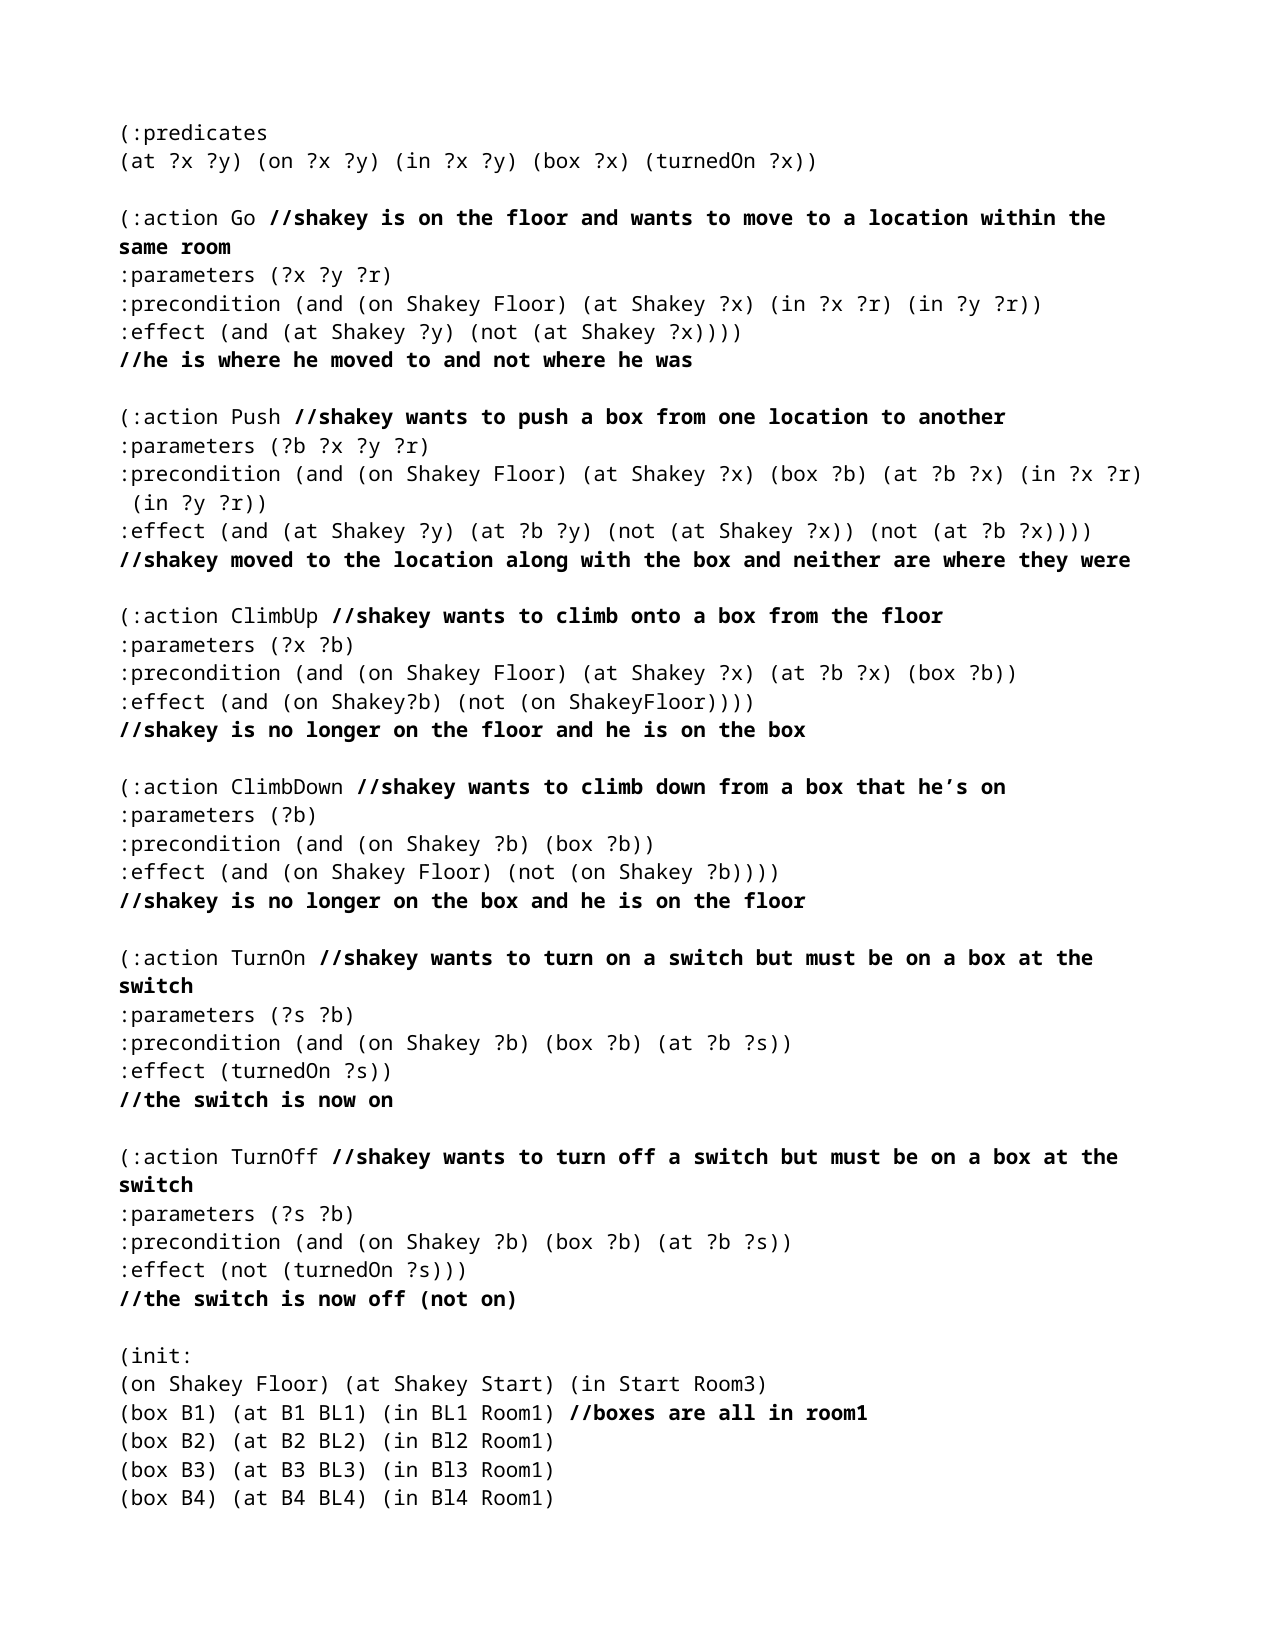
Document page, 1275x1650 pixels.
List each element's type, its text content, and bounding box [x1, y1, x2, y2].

text (box B2) (at B2 BL2) (in Bl2 Room1) [118, 1426, 1157, 1455]
text :parameters (?x ?y ?r) [118, 260, 1157, 289]
text //shakey is no longer on the floor and he is on the box [118, 715, 1157, 744]
text (at ?x ?y) (on ?x ?y) (in ?x ?y) (box ?x) (turnedOn ?x)) [118, 147, 1157, 175]
text :parameters (?x ?b) [118, 630, 1157, 658]
text //the switch is now off (not on) [118, 1284, 1157, 1312]
text (:action TurnOn //shakey wants to turn on a switch but must be on a box at the switch [118, 943, 1157, 1000]
text (:action ClimbDown //shakey wants to climb down from a box that he’s on [118, 772, 1157, 801]
text :parameters (?b) [118, 801, 1157, 829]
text (:action ClimbUp //shakey wants to climb onto a box from the floor [118, 602, 1157, 630]
text :effect (and (on Shakey Floor) (not (on Shakey ?b)))) [118, 857, 1157, 886]
text (init: [118, 1341, 1157, 1369]
text :precondition (and (on Shakey Floor) (at Shakey ?x) (in ?x ?r) (in ?y ?r)) [118, 289, 1157, 317]
text :effect (and (at Shakey ?y) (not (at Shakey ?x)))) [118, 317, 1157, 346]
text //shakey moved to the location along with the box and neither are where they were [118, 545, 1157, 573]
text (box B1) (at B1 BL1) (in BL1 Room1) //boxes are all in room1 [118, 1398, 1157, 1426]
text (box B4) (at B4 BL4) (in Bl4 Room1) [118, 1483, 1157, 1512]
text :precondition (and (on Shakey ?b) (box ?b) (at ?b ?s)) [118, 1028, 1157, 1057]
text (:action TurnOff //shakey wants to turn off a switch but must be on a box at the switch [118, 1142, 1157, 1199]
text //shakey is no longer on the box and he is on the floor [118, 886, 1157, 914]
text (on Shakey Floor) (at Shakey Start) (in Start Room3) [118, 1369, 1157, 1398]
text :precondition (and (on Shakey ?b) (box ?b) (at ?b ?s)) [118, 1227, 1157, 1256]
text :effect (turnedOn ?s)) [118, 1057, 1157, 1085]
text :parameters (?s ?b) [118, 1199, 1157, 1227]
text (:action Push //shakey wants to push a box from one location to another [118, 402, 1157, 431]
text :parameters (?s ?b) [118, 1000, 1157, 1028]
text :precondition (and (on Shakey Floor) (at Shakey ?x) (at ?b ?x) (box ?b)) [118, 658, 1157, 687]
text :effect (and (on Shakey?b) (not (on ShakeyFloor)))) [118, 687, 1157, 715]
text :precondition (and (on Shakey ?b) (box ?b)) [118, 829, 1157, 857]
text :parameters (?b ?x ?y ?r) [118, 431, 1157, 459]
text :precondition (and (on Shakey Floor) (at Shakey ?x) (box ?b) (at ?b ?x) (in ?x ?r) [118, 459, 1157, 488]
text (box B3) (at B3 BL3) (in Bl3 Room1) [118, 1455, 1157, 1483]
text :effect (and (at Shakey ?y) (at ?b ?y) (not (at Shakey ?x)) (not (at ?b ?x)))) [118, 516, 1157, 545]
text (in ?y ?r)) [118, 488, 1157, 516]
text //he is where he moved to and not where he was [118, 346, 1157, 374]
text (:predicates [118, 118, 1157, 147]
text :effect (not (turnedOn ?s))) [118, 1256, 1157, 1284]
text //the switch is now on [118, 1085, 1157, 1113]
text (:action Go //shakey is on the floor and wants to move to a location within the same room [118, 203, 1157, 260]
